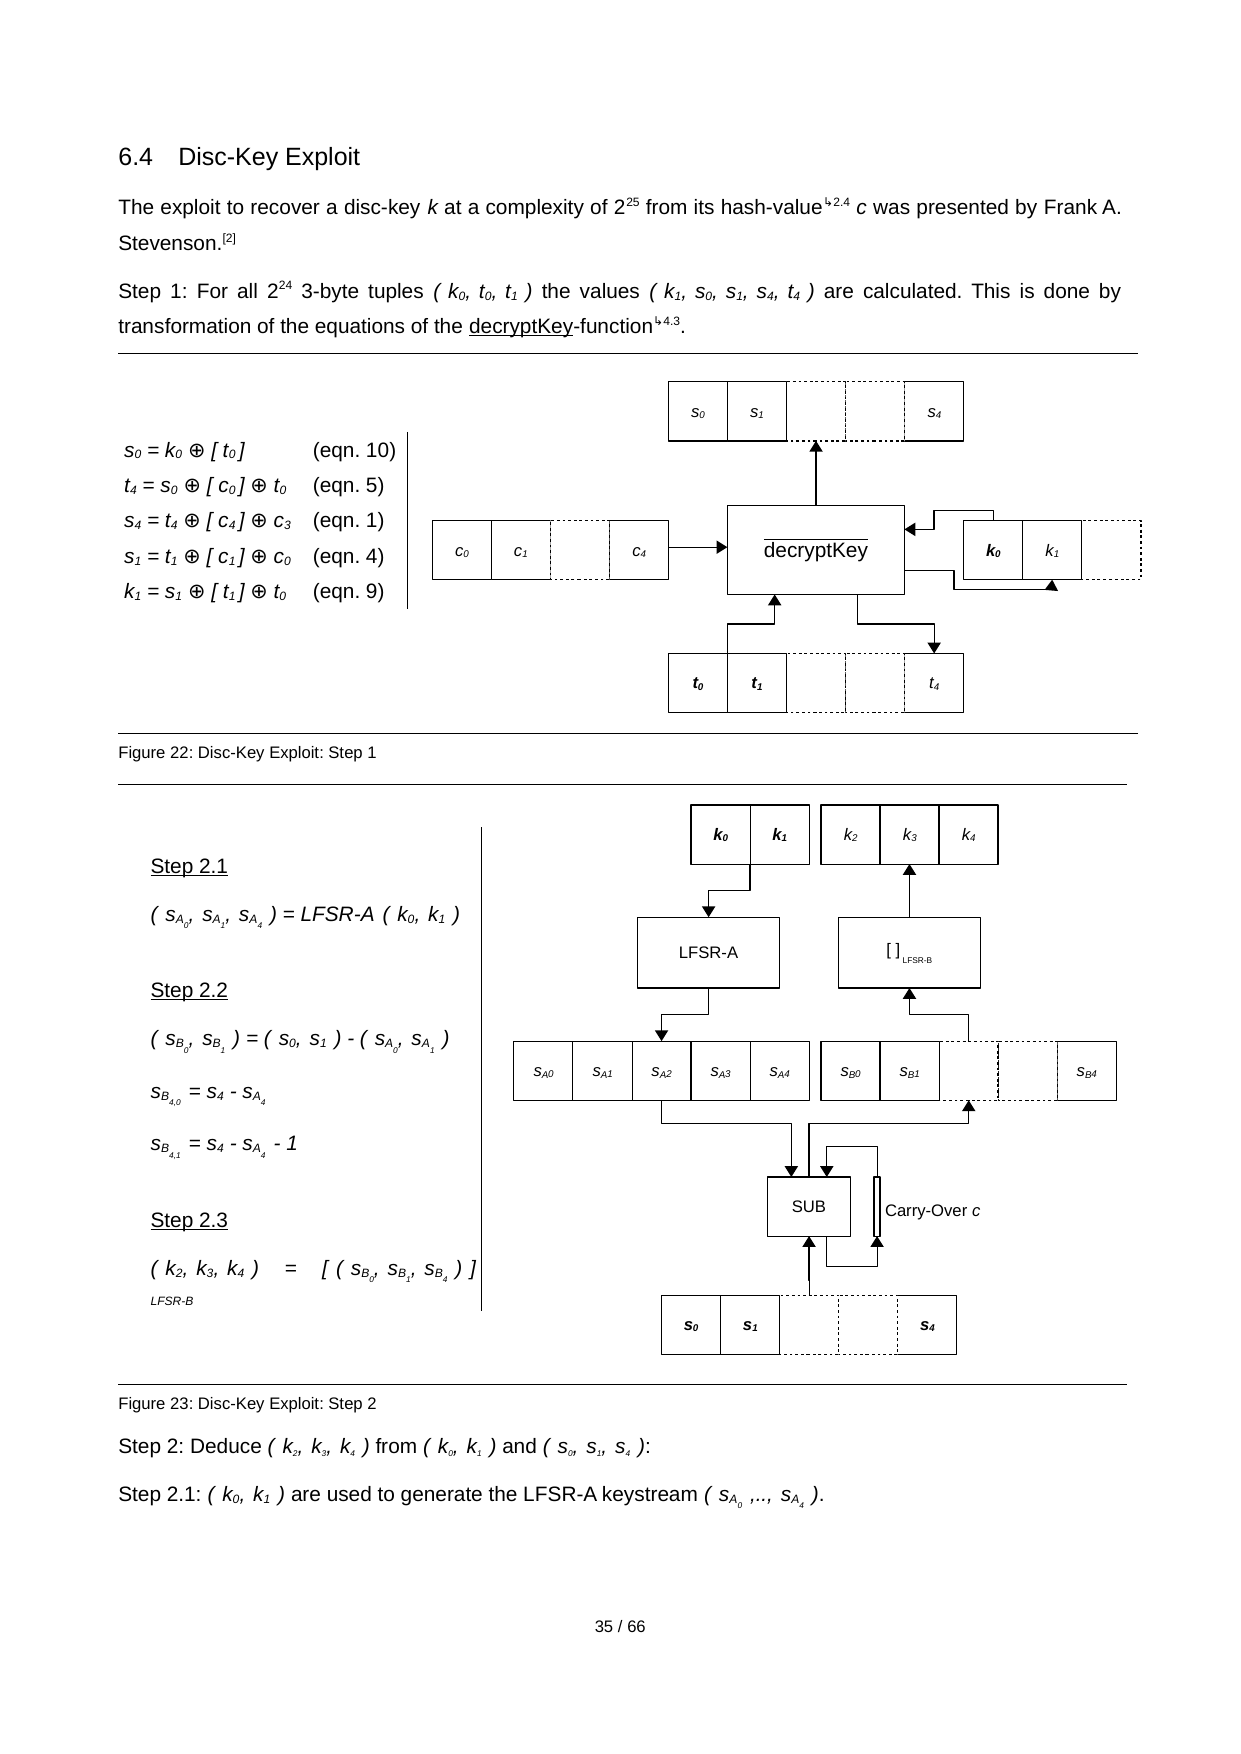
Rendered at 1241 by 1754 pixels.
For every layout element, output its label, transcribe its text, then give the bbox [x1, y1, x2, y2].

table_cell t4 = s0 ⊕ [ c0 ] ⊕ t0 [120, 467, 307, 503]
table_cell s4 = t4 ⊕ [ c4 ] ⊕ c3 [120, 503, 307, 538]
text Step 2.1: ( k0, k1 ) are used to generate the LFSR-A keystream ( sA0 ,.., sA4 ). [118, 1482, 1122, 1511]
text Figure 23: Disc-Key Exploit: Step 2 [118, 785, 1127, 1384]
list Step 2.2 [150, 978, 478, 1002]
text Figure 22: Disc-Key Exploit: Step 1 [118, 734, 1122, 762]
text Figure 22: Disc-Key Exploit: Step 1 [905, 511, 1051, 589]
text Figure 22: Disc-Key Exploit: Step 1 [728, 595, 934, 653]
subtitle ( sB0, sB1 ) = ( s0, s1 ) - ( sA0, sA1 ) [150, 1026, 478, 1055]
subtitle ( sA0, sA1, sA4 ) = LFSR-A ( k0, k1 ) [150, 902, 478, 930]
table_cell (eqn. 4) [307, 538, 407, 573]
table_header s0 = k0 ⊕ [ t0 ] [120, 432, 307, 467]
text Figure 22: Disc-Key Exploit: Step 1 [118, 354, 1138, 733]
subtitle ( k2, k3, k4 ) = [ ( sB0, sB1, sB4 ) ] LFSR-B [150, 1256, 478, 1308]
table_cell k1 = s1 ⊕ [ t1 ] ⊕ t0 [120, 574, 307, 609]
text The exploit to recover a disc-key k at a complexity of 225 from its hash-value↳2.4 c was presented by Frank A. Stevenson.[2] [118, 195, 1122, 255]
subtitle sB4,1 = s4 - sA4 - 1 [150, 1131, 478, 1160]
table_cell (eqn. 1) [307, 503, 407, 538]
subtitle Disc-Key Exploit [118, 142, 1122, 171]
table_cell s1 = t1 ⊕ [ c1 ] ⊕ c0 [120, 538, 307, 573]
table_cell (eqn. 9) [307, 574, 407, 609]
subtitle sB4,0 = s4 - sA4 [150, 1079, 478, 1107]
text Step 1: For all 224 3-byte tuples ( k0, t0, t1 ) the values ( k1, s0, s1, s4, t4 ) are calculated. This is done by trans­for­mation of the equations of the decryptKey-function↳4.3. [118, 278, 1122, 338]
list Step 2.3 [150, 1208, 478, 1232]
text Step 2: Deduce ( k2, k3, k4 ) from ( k0, k1 ) and ( s0, s1, s4 ): [118, 1434, 1122, 1458]
text Figure 23: Disc-Key Exploit: Step 2 [118, 1385, 1122, 1413]
table_header (eqn. 10) [307, 432, 407, 467]
table_cell (eqn. 5) [307, 467, 407, 503]
subtitle Step 2.1 [150, 854, 478, 878]
